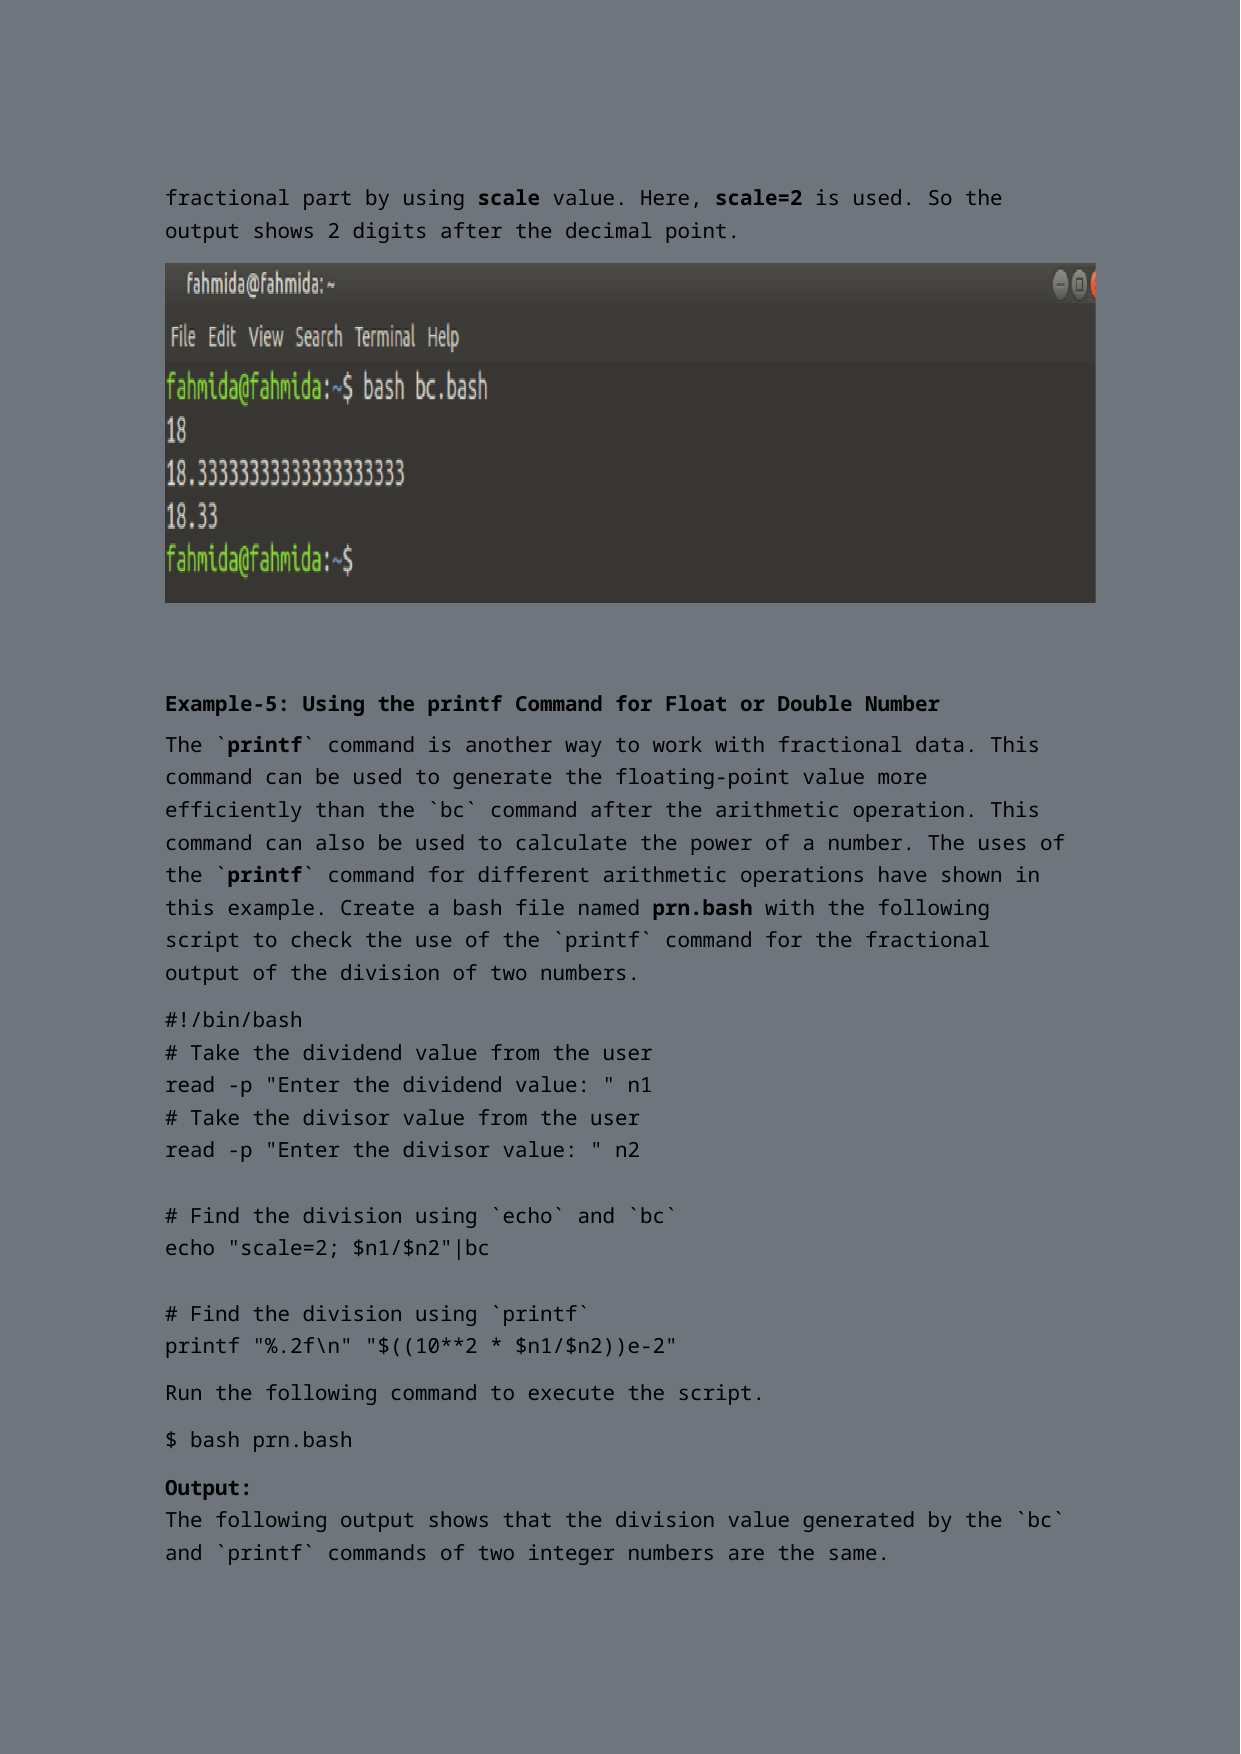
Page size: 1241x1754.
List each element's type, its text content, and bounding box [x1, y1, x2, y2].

text $ bash prn.bash [165, 1426, 1075, 1454]
text Run the following command to execute the script. [165, 1378, 1075, 1407]
picture [165, 263, 1096, 603]
subtitle Example-5: Using the printf Command for Float or Double Number [165, 689, 1075, 717]
text #!/bin/bash # Take the dividend value from the user read -p "Enter the dividend value: " n1 # Take the divisor value from the user read -p "Enter the divisor value: " n2 # Find the division using `echo` and `bc` echo "scale=2; $n1/$n2"|bc # Find the division using `printf` printf "%.2f\n" "$((10**2 * $n1/$n2))e-2" [165, 1005, 1075, 1360]
text fractional part by using scale value. Here, scale=2 is used. So the output shows 2 digits after the decimal point. [165, 183, 1075, 244]
text The `printf` command is another way to work with fractional data. This command can be used to generate the floating-point value more efficiently than the `bc` command after the arithmetic operation. This command can also be used to calculate the power of a number. The uses of the `printf` command for different arithmetic operations have shown in this example. Create a bash file named prn.bash with the following script to check the use of the `printf` command for the fractional output of the division of two numbers. [165, 730, 1075, 986]
text Output: The following output shows that the division value generated by the `bc` and `printf` commands of two integer numbers are the same. [165, 1473, 1075, 1566]
